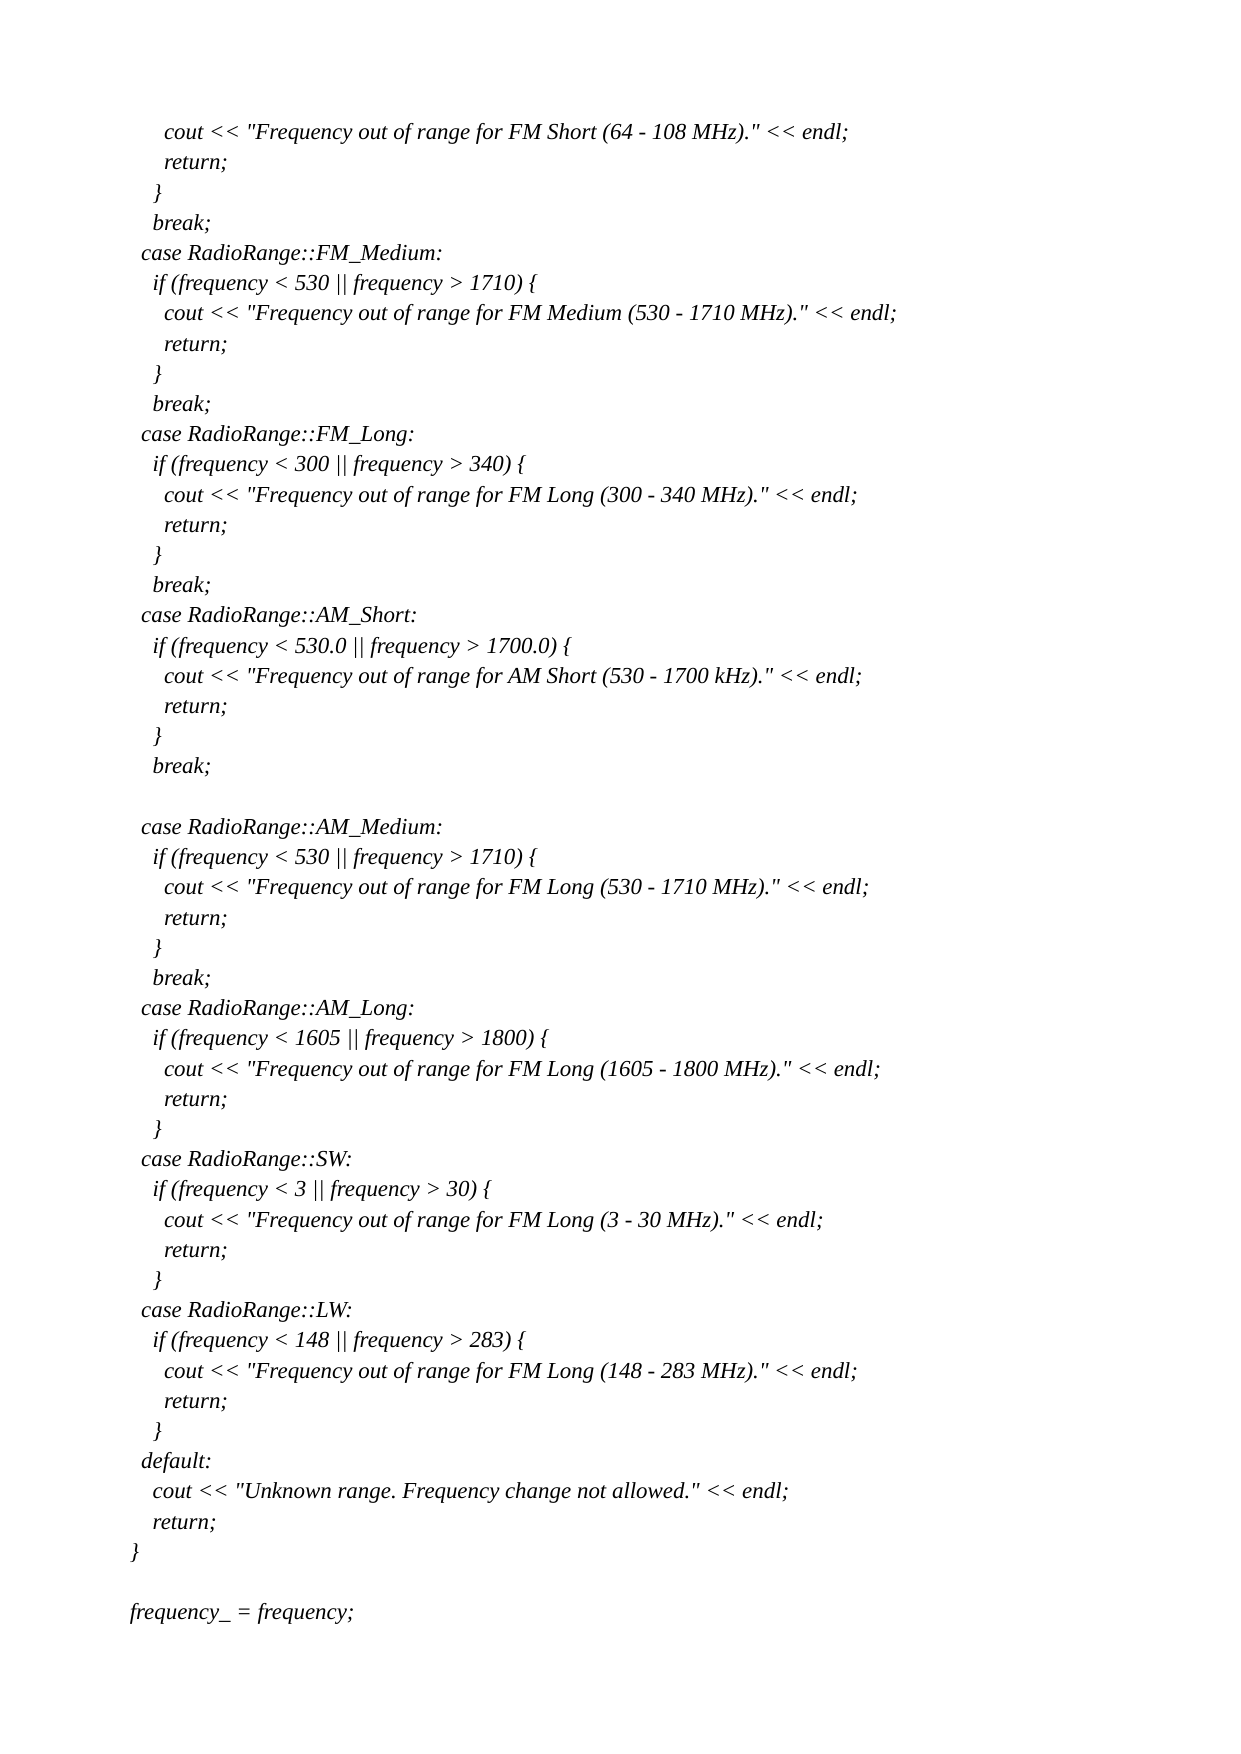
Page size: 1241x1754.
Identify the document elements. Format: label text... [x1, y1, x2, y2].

text } [118, 1538, 1122, 1564]
text if (frequency < 300 || frequency > 340) { [118, 450, 1122, 477]
text if (frequency < 148 || frequency > 283) { [118, 1326, 1122, 1353]
text } [118, 178, 1122, 205]
text case RadioRange::FM_Medium: [118, 239, 1122, 265]
text } [118, 1115, 1122, 1141]
text cout << "Frequency out of range for FM Long (1605 - 1800 MHz)." << endl; [118, 1054, 1122, 1081]
text } [118, 1417, 1122, 1443]
text return; [118, 511, 1122, 537]
text return; [118, 1085, 1122, 1111]
text break; [118, 571, 1122, 598]
text cout << "Frequency out of range for AM Short (530 - 1700 kHz)." << endl; [118, 662, 1122, 688]
text default: [118, 1447, 1122, 1474]
text break; [118, 390, 1122, 416]
text if (frequency < 1605 || frequency > 1800) { [118, 1024, 1122, 1051]
text cout << "Frequency out of range for FM Short (64 - 108 MHz)." << endl; [118, 118, 1122, 144]
text return; [118, 148, 1122, 175]
text } [118, 1266, 1122, 1292]
text } [118, 541, 1122, 567]
text if (frequency < 530.0 || frequency > 1700.0) { [118, 632, 1122, 658]
text cout << "Frequency out of range for FM Long (148 - 283 MHz)." << endl; [118, 1357, 1122, 1383]
text frequency_ = frequency; [118, 1598, 1122, 1625]
text cout << "Unknown range. Frequency change not allowed." << endl; [118, 1477, 1122, 1504]
text return; [118, 1387, 1122, 1413]
text break; [118, 209, 1122, 235]
text if (frequency < 530 || frequency > 1710) { [118, 269, 1122, 296]
text if (frequency < 530 || frequency > 1710) { [118, 843, 1122, 869]
text case RadioRange::LW: [118, 1296, 1122, 1323]
text return; [118, 1508, 1122, 1534]
text case RadioRange::AM_Long: [118, 994, 1122, 1021]
text if (frequency < 3 || frequency > 30) { [118, 1175, 1122, 1202]
text cout << "Frequency out of range for FM Long (300 - 340 MHz)." << endl; [118, 481, 1122, 507]
text } [118, 360, 1122, 386]
text case RadioRange::AM_Short: [118, 601, 1122, 628]
text break; [118, 964, 1122, 990]
text case RadioRange::AM_Medium: [118, 813, 1122, 839]
text case RadioRange::FM_Long: [118, 420, 1122, 447]
text break; [118, 752, 1122, 779]
text } [118, 934, 1122, 960]
text case RadioRange::SW: [118, 1145, 1122, 1172]
text return; [118, 329, 1122, 356]
text return; [118, 692, 1122, 718]
text return; [118, 1236, 1122, 1262]
text cout << "Frequency out of range for FM Long (530 - 1710 MHz)." << endl; [118, 873, 1122, 900]
text cout << "Frequency out of range for FM Medium (530 - 1710 MHz)." << endl; [118, 299, 1122, 326]
text } [118, 722, 1122, 749]
text cout << "Frequency out of range for FM Long (3 - 30 MHz)." << endl; [118, 1206, 1122, 1232]
text return; [118, 903, 1122, 930]
